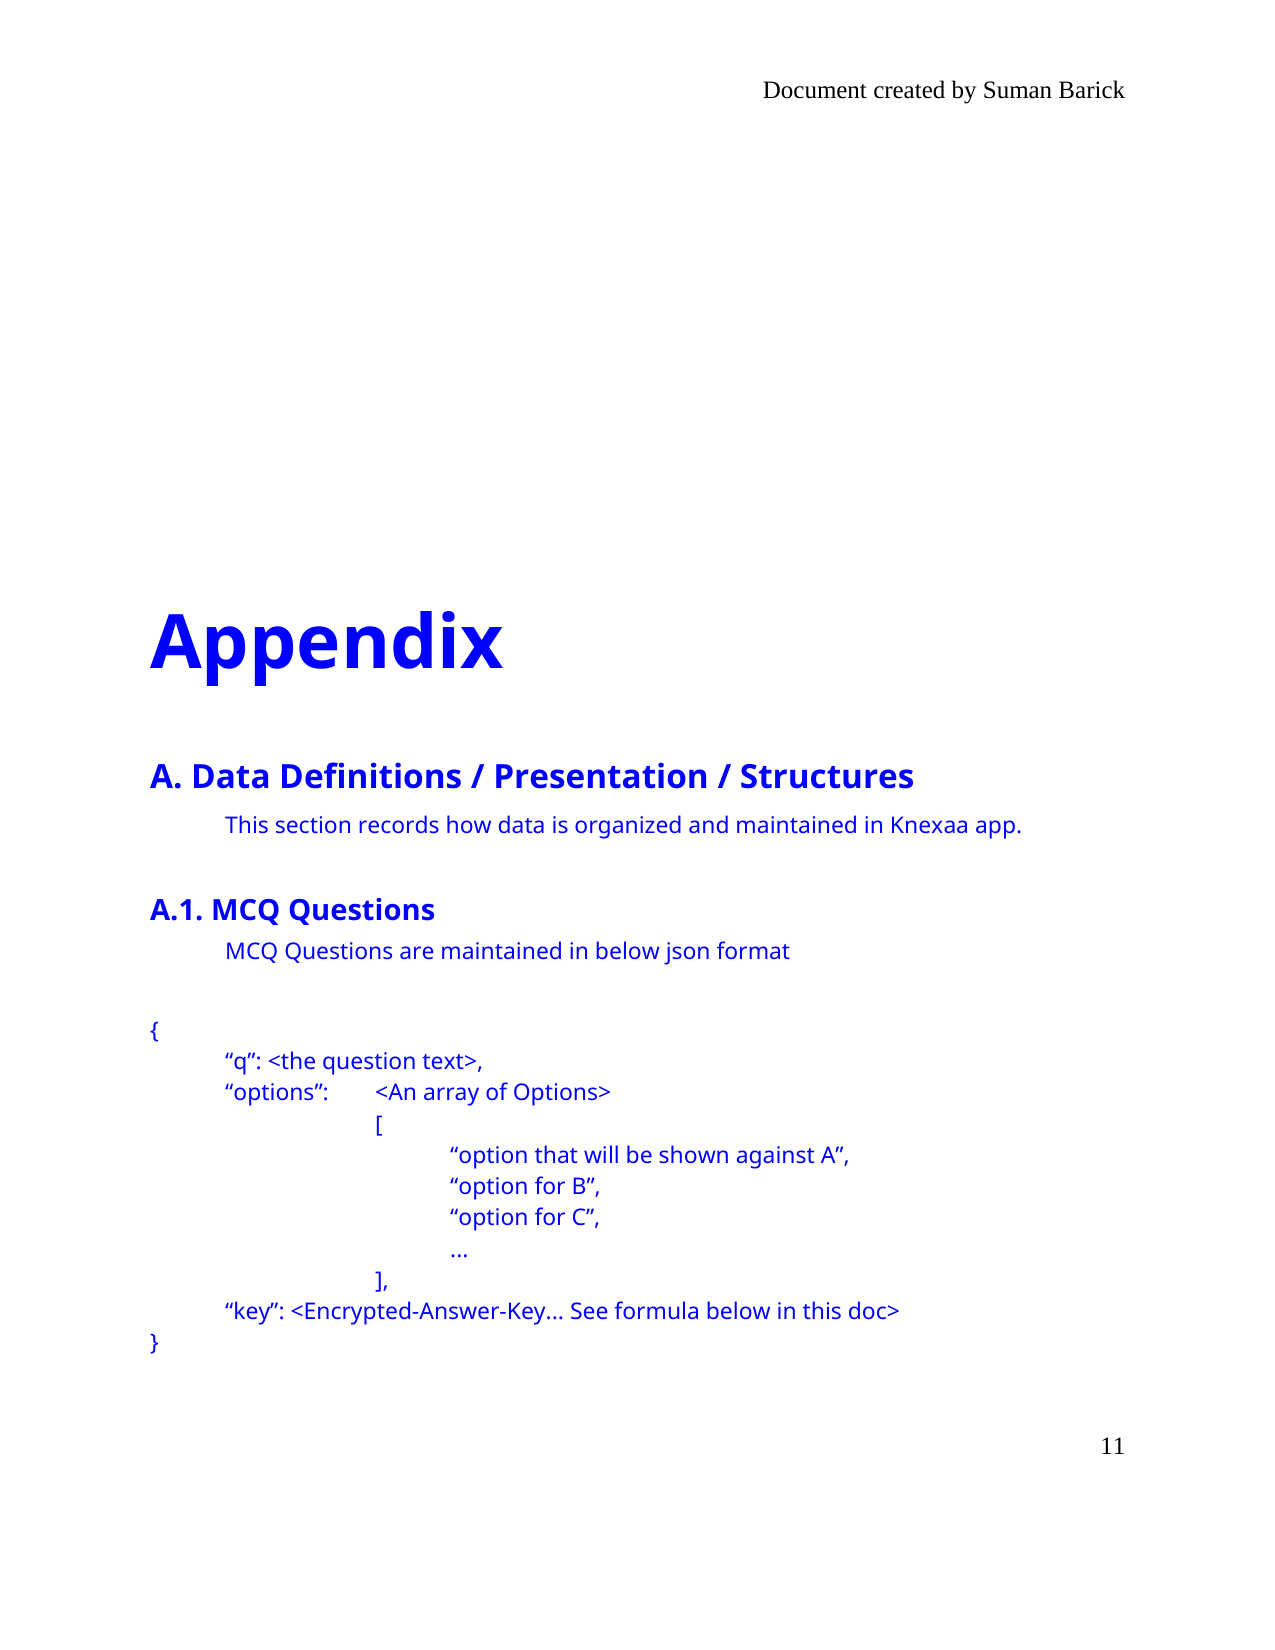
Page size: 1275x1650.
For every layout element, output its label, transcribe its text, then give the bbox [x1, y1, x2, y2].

text “option for B”, [150, 1170, 1125, 1201]
text A. Data Definitions / Presentation / Structures [150, 753, 1125, 798]
text A.1. MCQ Questions [150, 889, 1125, 929]
text ... [150, 1232, 1125, 1264]
text ], [150, 1264, 1125, 1295]
text “options”: <An array of Options> [150, 1076, 1125, 1107]
text This section records how data is organized and maintained in Knexaa app. [150, 798, 1125, 843]
text MCQ Questions are maintained in below json format [150, 929, 1125, 968]
text “key”: <Encrypted-Answer-Key... See formula below in this doc> [150, 1295, 1125, 1326]
text Appendix [150, 588, 1125, 690]
text { [150, 1014, 1125, 1045]
text [ [150, 1107, 1125, 1139]
text “q”: <the question text>, [150, 1045, 1125, 1076]
text “option for C”, [150, 1201, 1125, 1232]
text “option that will be shown against A”, [150, 1139, 1125, 1170]
text } [150, 1326, 1125, 1357]
